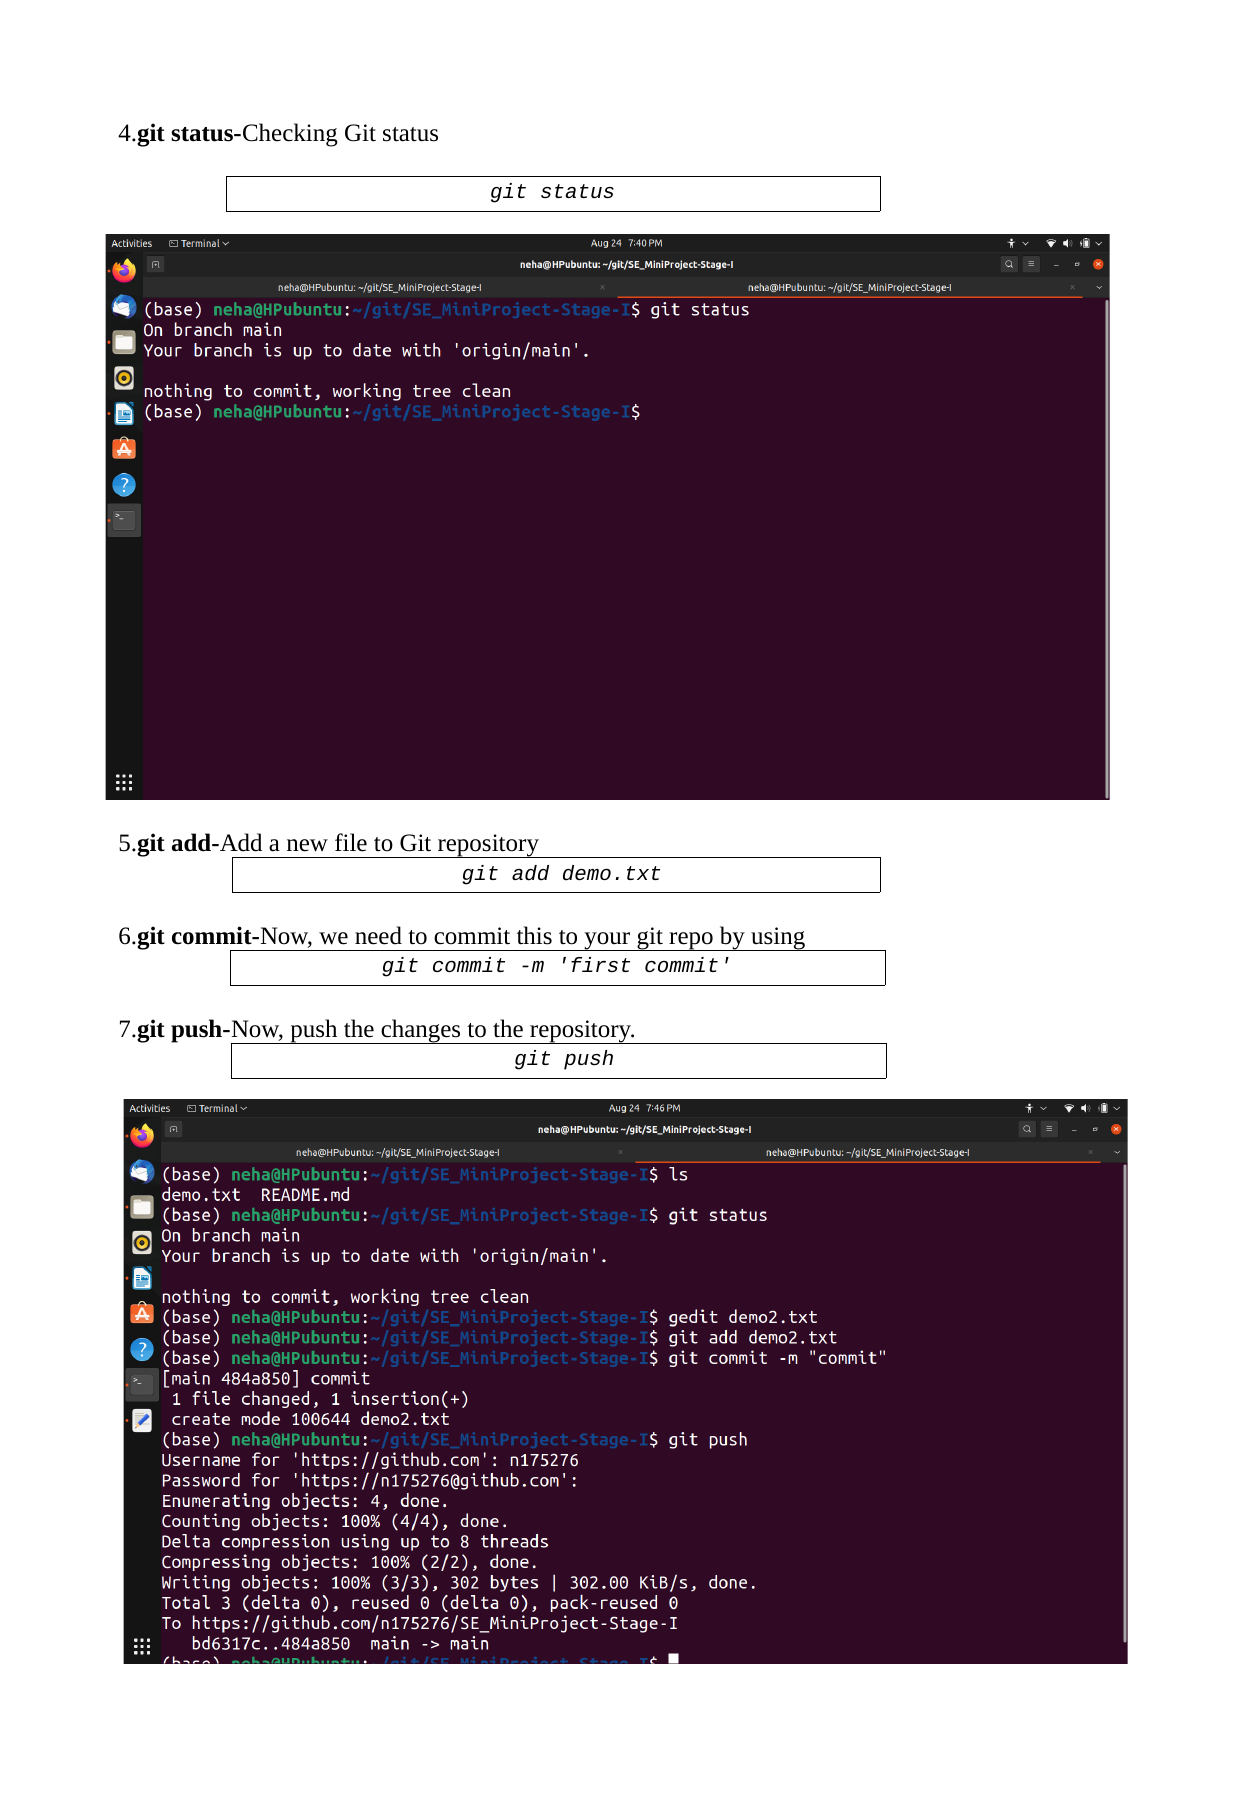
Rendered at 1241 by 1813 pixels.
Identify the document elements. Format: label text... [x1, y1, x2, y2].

text 5.git add-Add a new file to Git repository [118, 828, 1122, 857]
text 6.git commit-Now, we need to commit this to your git repo by using [118, 921, 1122, 950]
table_header git commit -m 'first commit' [231, 951, 885, 985]
table_header git add demo.txt [233, 858, 880, 892]
picture [105, 234, 1110, 800]
picture [123, 1099, 1128, 1664]
text 7.git push-Now, push the changes to the repository. [118, 1014, 1122, 1042]
text 4.git status-Checking Git status [118, 118, 1122, 147]
table_header git push [232, 1044, 886, 1078]
table_header git status [227, 177, 880, 211]
